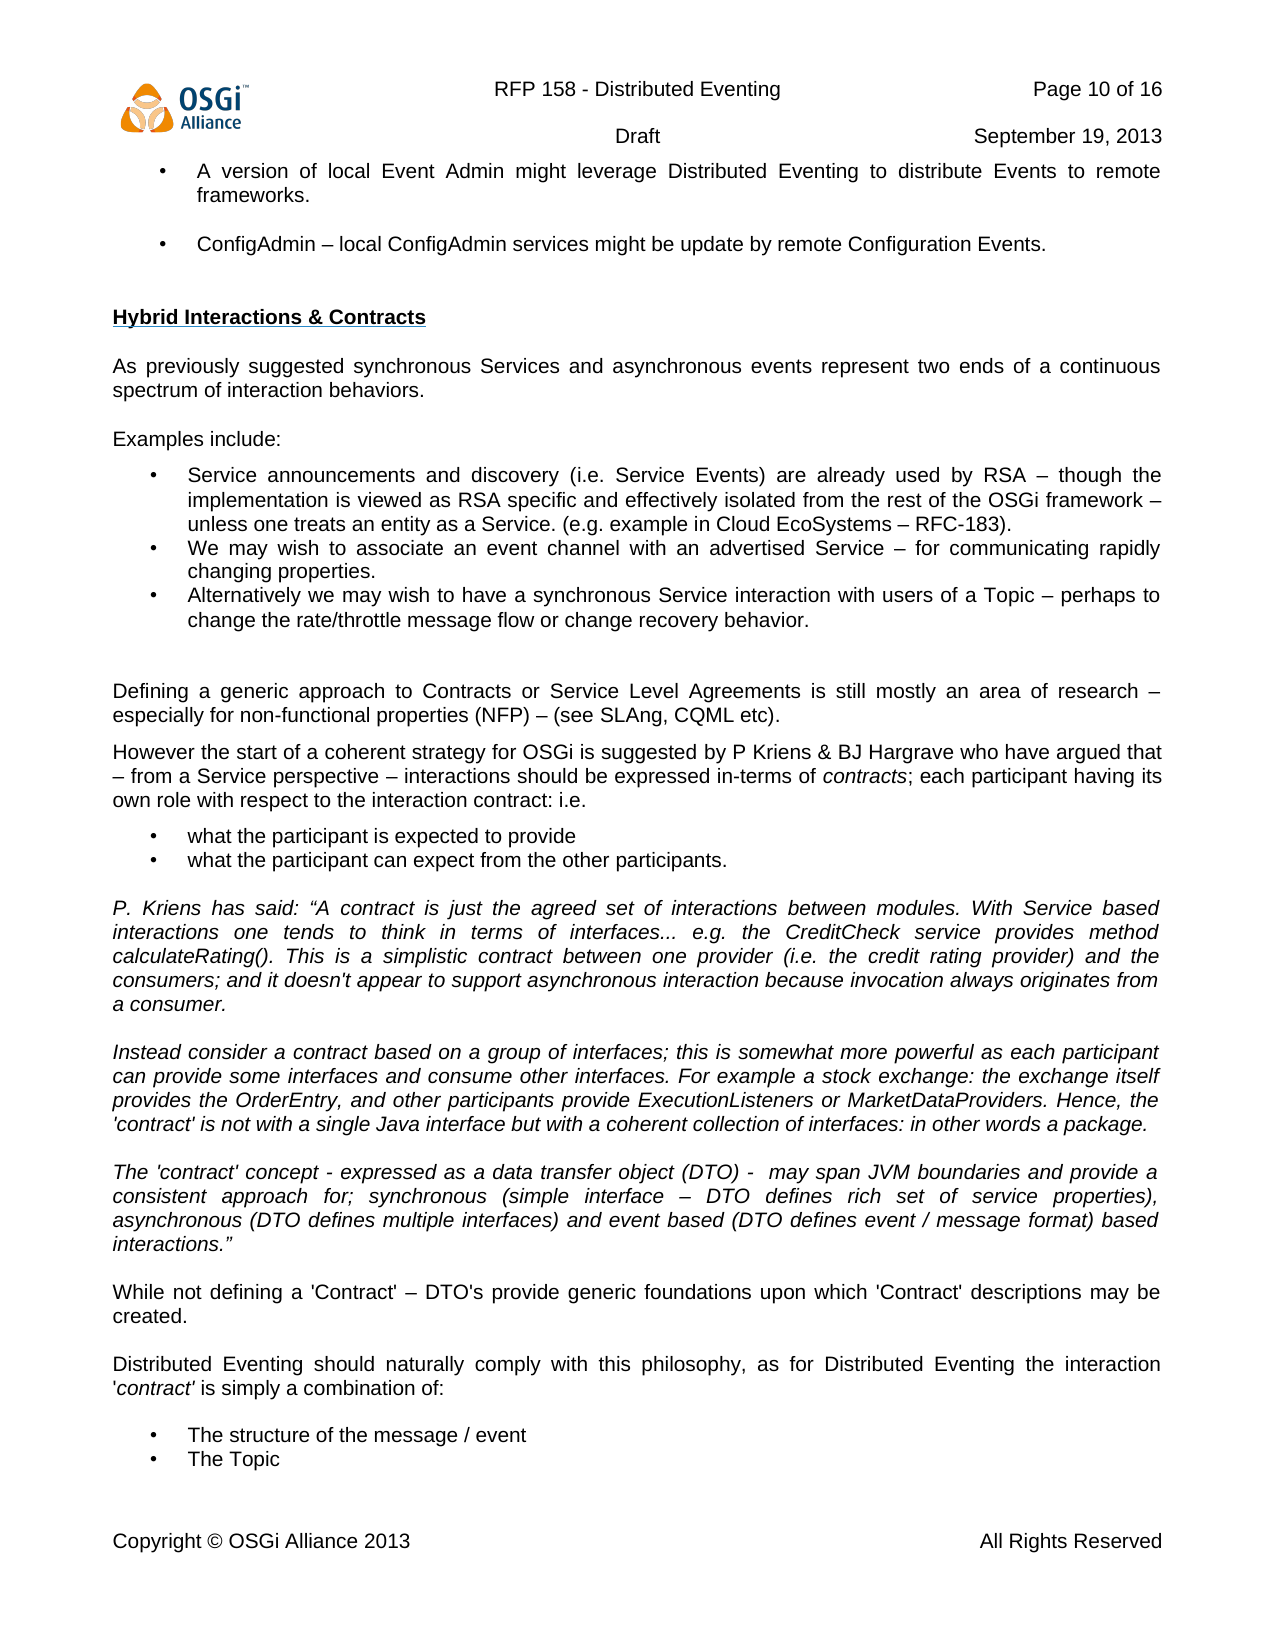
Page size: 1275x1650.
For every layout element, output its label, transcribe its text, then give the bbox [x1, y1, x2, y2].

list what the participant can expect from the other participants. [150, 848, 1162, 872]
list We may wish to associate an event channel with an advertised Service – for communicating rapidly changing properties. [150, 535, 1162, 583]
list Alternatively we may wish to have a synchronous Service interaction with users of a Topic – perhaps to change the rate/throttle message flow or change recovery behavior. [150, 583, 1162, 631]
list what the participant is expected to provide [150, 824, 1162, 848]
list The Topic [150, 1447, 1162, 1471]
list ConfigAdmin – local ConfigAdmin services might be update by remote Configuration Events. [159, 232, 1162, 256]
text Distributed Eventing should naturally comply with this philosophy, as for Distributed Eventing the interaction 'contract' is simply a combination of: [112, 1351, 1162, 1399]
text As previously suggested synchronous Services and asynchronous events represent two ends of a continuous spectrum of interaction behaviors. [112, 354, 1162, 402]
text Hybrid Interactions & Contracts [112, 281, 1162, 329]
text The 'contract' concept - expressed as a data transfer object (DTO) - may span JVM boundaries and provide a consistent approach for; synchronous (simple interface – DTO defines rich set of service properties), asynchronous (DTO defines multiple interfaces) and event based (DTO defines event / message format) based interactions.” [112, 1160, 1162, 1256]
text Examples include: [112, 427, 1162, 451]
list A version of local Event Admin might leverage Distributed Eventing to distribute Events to remote frameworks. [159, 159, 1162, 207]
list The structure of the message / event [150, 1423, 1162, 1447]
picture [113, 76, 257, 140]
text Instead consider a contract based on a group of interfaces; this is somewhat more powerful as each participant can provide some interfaces and consume other interfaces. For example a stock exchange: the exchange itself provides the OrderEntry, and other participants provide ExecutionListeners or MarketDataProviders. Hence, the 'contract' is not with a single Java interface but with a coherent collection of interfaces: in other words a package. [112, 1040, 1162, 1136]
text However the start of a coherent strategy for OSGi is suggested by P Kriens & BJ Hargrave who have argued that – from a Service perspective – interactions should be expressed in-terms of contracts; each participant having its own role with respect to the interaction contract: i.e. [112, 740, 1162, 812]
list Service announcements and discovery (i.e. Service Events) are already used by RSA – though the implementation is viewed as RSA specific and effectively isolated from the rest of the OSGi framework – unless one treats an entity as a Service. (e.g. example in Cloud EcoSystems – RFC-183). [150, 463, 1162, 535]
text P. Kriens has said: “A contract is just the agreed set of interactions between modules. With Service based interactions one tends to think in terms of interfaces... e.g. the CreditCheck service provides method calculateRating(). This is a simplistic contract between one provider (i.e. the credit rating provider) and the consumers; and it doesn't appear to support asynchronous interaction because invocation always originates from a consumer. [112, 896, 1162, 1016]
text Defining a generic approach to Contracts or Service Level Agreements is still mostly an area of research – especially for non-functional properties (NFP) – (see SLAng, CQML etc). [112, 679, 1162, 727]
text While not defining a 'Contract' – DTO's provide generic foundations upon which 'Contract' descriptions may be created. [112, 1279, 1162, 1327]
